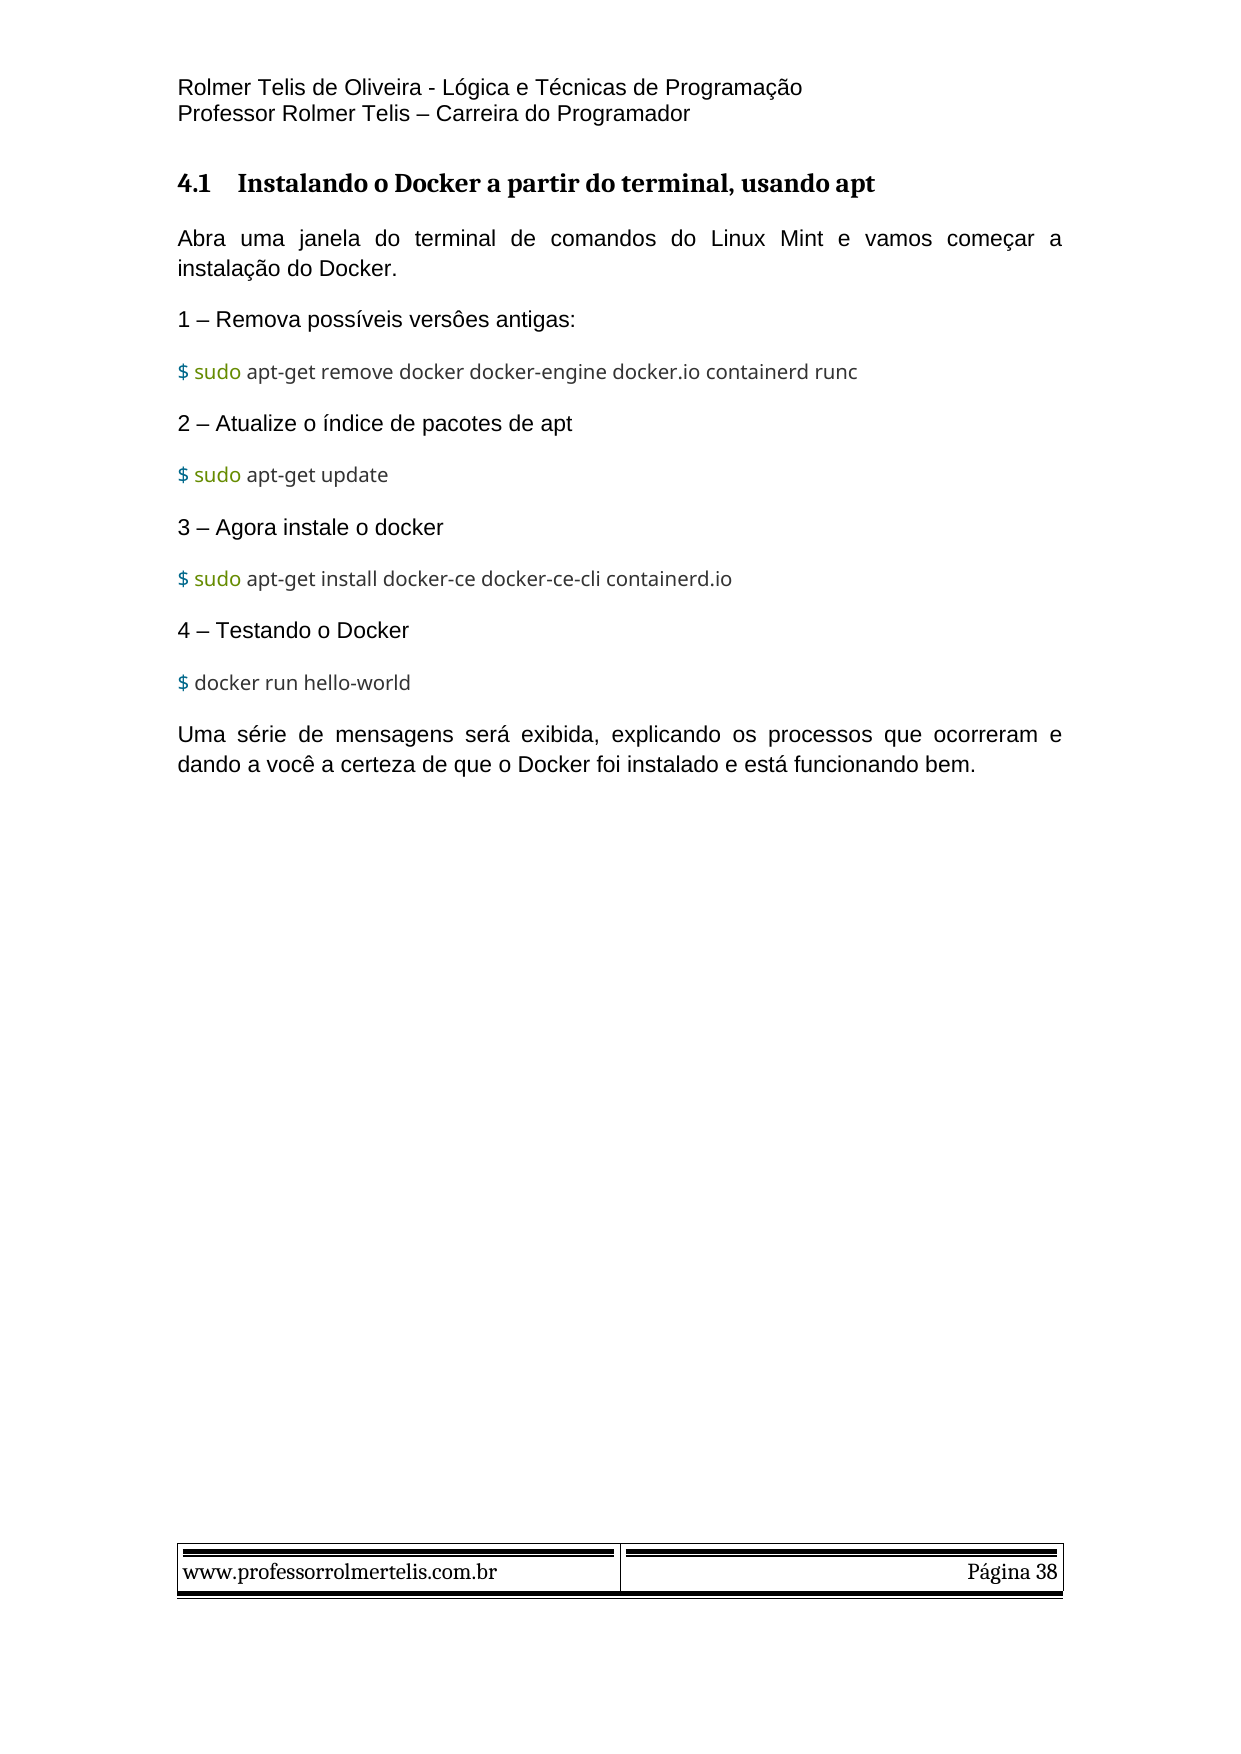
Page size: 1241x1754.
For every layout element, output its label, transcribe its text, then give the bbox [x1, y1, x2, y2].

text 3 – Agora instale o docker [177, 513, 1063, 540]
text 1 – Remova possíveis versôes antigas: [177, 306, 1063, 333]
text $ sudo apt-get remove docker docker-engine docker.io containerd runc [177, 357, 1063, 385]
text $ docker run hello-world [177, 668, 1063, 696]
text $ sudo apt-get install docker-ce docker-ce-cli containerd.io [177, 564, 1063, 592]
text $ sudo apt-get update [177, 461, 1063, 489]
text 2 – Atualize o índice de pacotes de apt [177, 410, 1063, 436]
text Abra uma janela do terminal de comandos do Linux Mint e vamos começar a instalação do Docker. [177, 225, 1063, 282]
text Uma série de mensagens será exibida, explicando os processos que ocorreram e dando a você a certeza de que o Docker foi instalado e está funcionando bem. [177, 721, 1063, 777]
text 4 – Testando o Docker [177, 617, 1063, 643]
subtitle Instalando o Docker a partir do terminal, usando apt [177, 168, 1063, 199]
